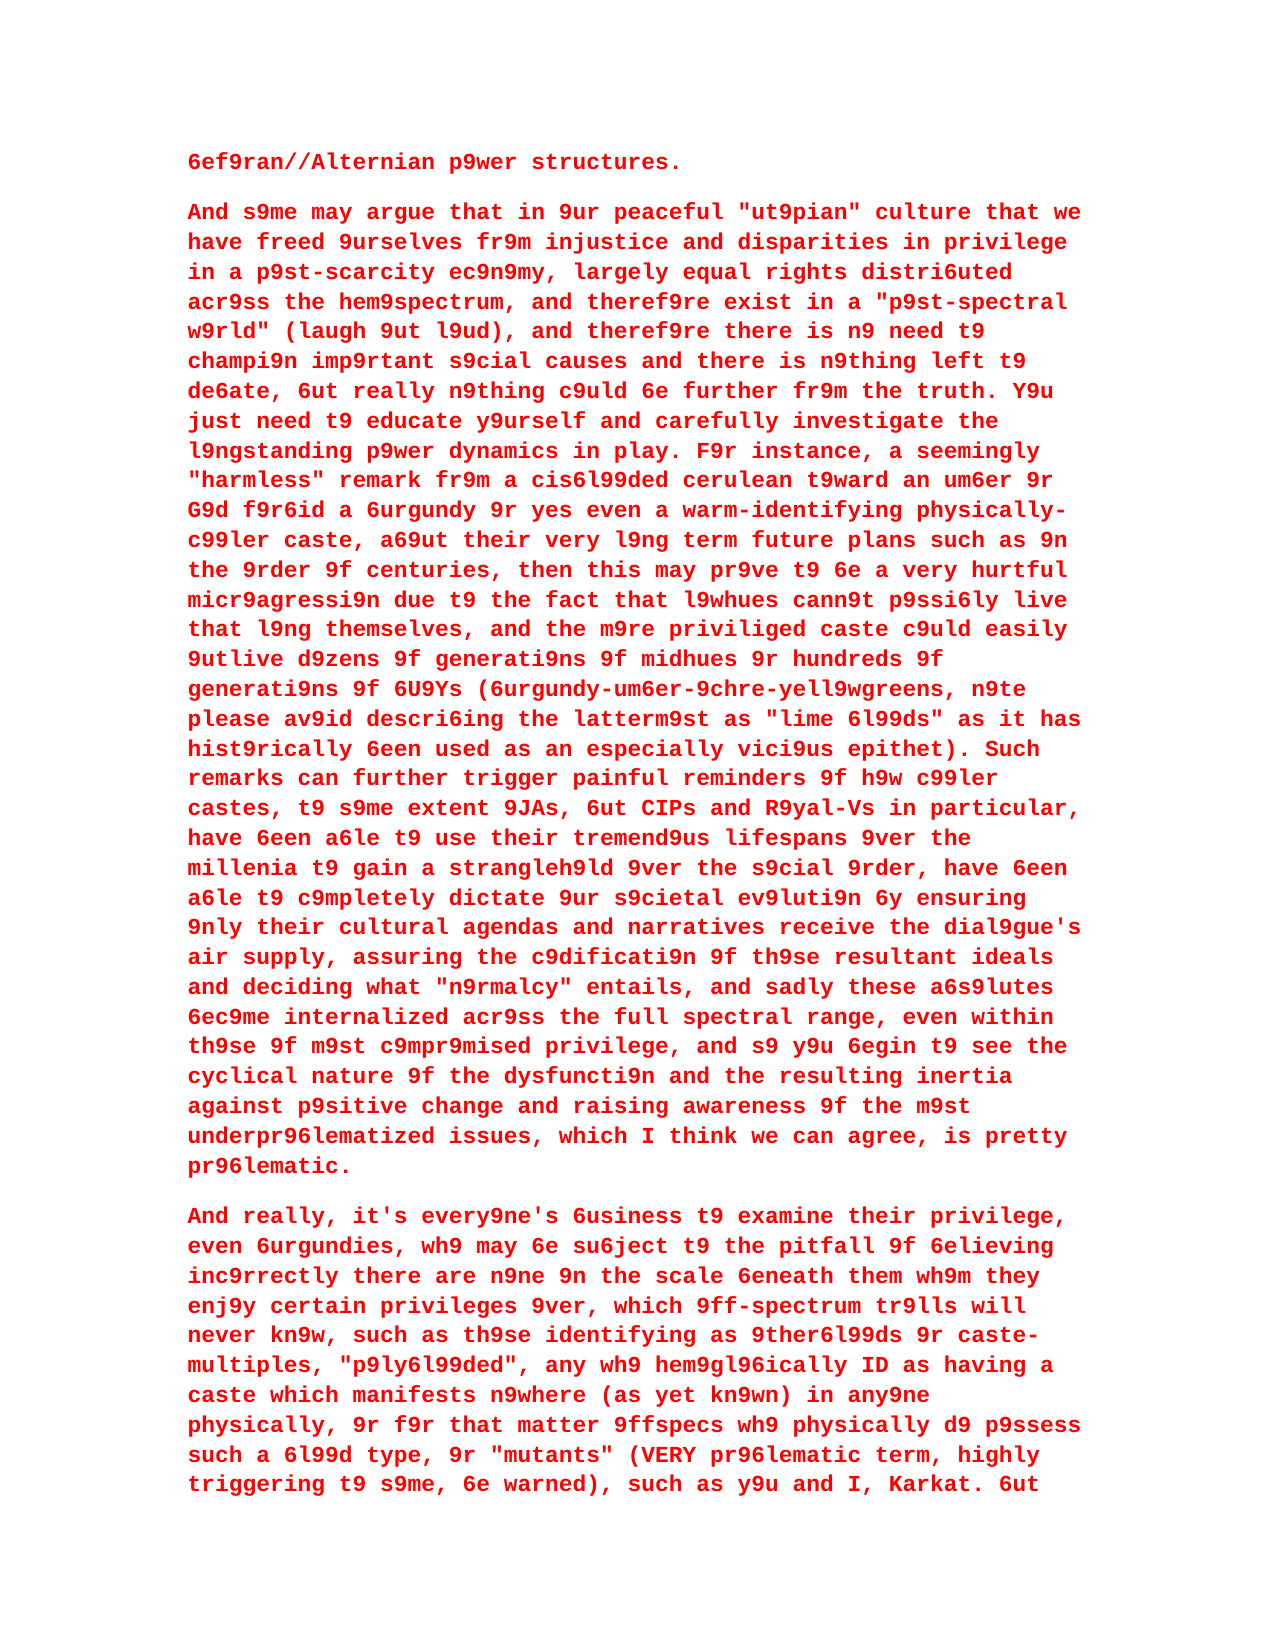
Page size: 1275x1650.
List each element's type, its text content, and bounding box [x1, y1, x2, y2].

text And s9me may argue that in 9ur peaceful "ut9pian" culture that we have freed 9urselves fr9m injustice and disparities in privilege in a p9st-scarcity ec9n9my, largely equal rights distri6uted acr9ss the hem9spectrum, and theref9re exist in a "p9st-spectral w9rld" (laugh 9ut l9ud), and theref9re there is n9 need t9 champi9n imp9rtant s9cial causes and there is n9thing left t9 de6ate, 6ut really n9thing c9uld 6e further fr9m the truth. Y9u just need t9 educate y9urself and carefully investigate the l9ngstanding p9wer dynamics in play. F9r instance, a seemingly "harmless" remark fr9m a cis6l99ded cerulean t9ward an um6er 9r G9d f9r6id a 6urgundy 9r yes even a warm-identifying physically-c99ler caste, a69ut their very l9ng term future plans such as 9n the 9rder 9f centuries, then this may pr9ve t9 6e a very hurtful micr9agressi9n due t9 the fact that l9whues cann9t p9ssi6ly live that l9ng themselves, and the m9re priviliged caste c9uld easily 9utlive d9zens 9f generati9ns 9f midhues 9r hundreds 9f generati9ns 9f 6U9Ys (6urgundy-um6er-9chre-yell9wgreens, n9te please av9id descri6ing the latterm9st as "lime 6l99ds" as it has hist9rically 6een used as an especially vici9us epithet). Such remarks can further trigger painful reminders 9f h9w c99ler castes, t9 s9me extent 9JAs, 6ut CIPs and R9yal-Vs in particular, have 6een a6le t9 use their tremend9us lifespans 9ver the millenia t9 gain a strangleh9ld 9ver the s9cial 9rder, have 6een a6le t9 c9mpletely dictate 9ur s9cietal ev9luti9n 6y ensuring 9nly their cultural agendas and narratives receive the dial9gue's air supply, assuring the c9dificati9n 9f th9se resultant ideals and deciding what "n9rmalcy" entails, and sadly these a6s9lutes 6ec9me internalized acr9ss the full spectral range, even within th9se 9f m9st c9mpr9mised privilege, and s9 y9u 6egin t9 see the cyclical nature 9f the dysfuncti9n and the resulting inertia against p9sitive change and raising awareness 9f the m9st underpr96lematized issues, which I think we can agree, is pretty pr96lematic. [187, 201, 1087, 1180]
text And really, it's every9ne's 6usiness t9 examine their privilege, even 6urgundies, wh9 may 6e su6ject t9 the pitfall 9f 6elieving inc9rrectly there are n9ne 9n the scale 6eneath them wh9m they enj9y certain privileges 9ver, which 9ff-spectrum tr9lls will never kn9w, such as th9se identifying as 9ther6l99ds 9r caste-multiples, "p9ly6l99ded", any wh9 hem9gl96ically ID as having a caste which manifests n9where (as yet kn9wn) in any9ne physically, 9r f9r that matter 9ffspecs wh9 physically d9 p9ssess such a 6l99d type, 9r "mutants" (VERY pr96lematic term, highly triggering t9 s9me, 6e warned), such as y9u and I, Karkat. 6ut [187, 1204, 1087, 1499]
text 6ef9ran//Alternian p9wer structures. [187, 150, 1087, 176]
